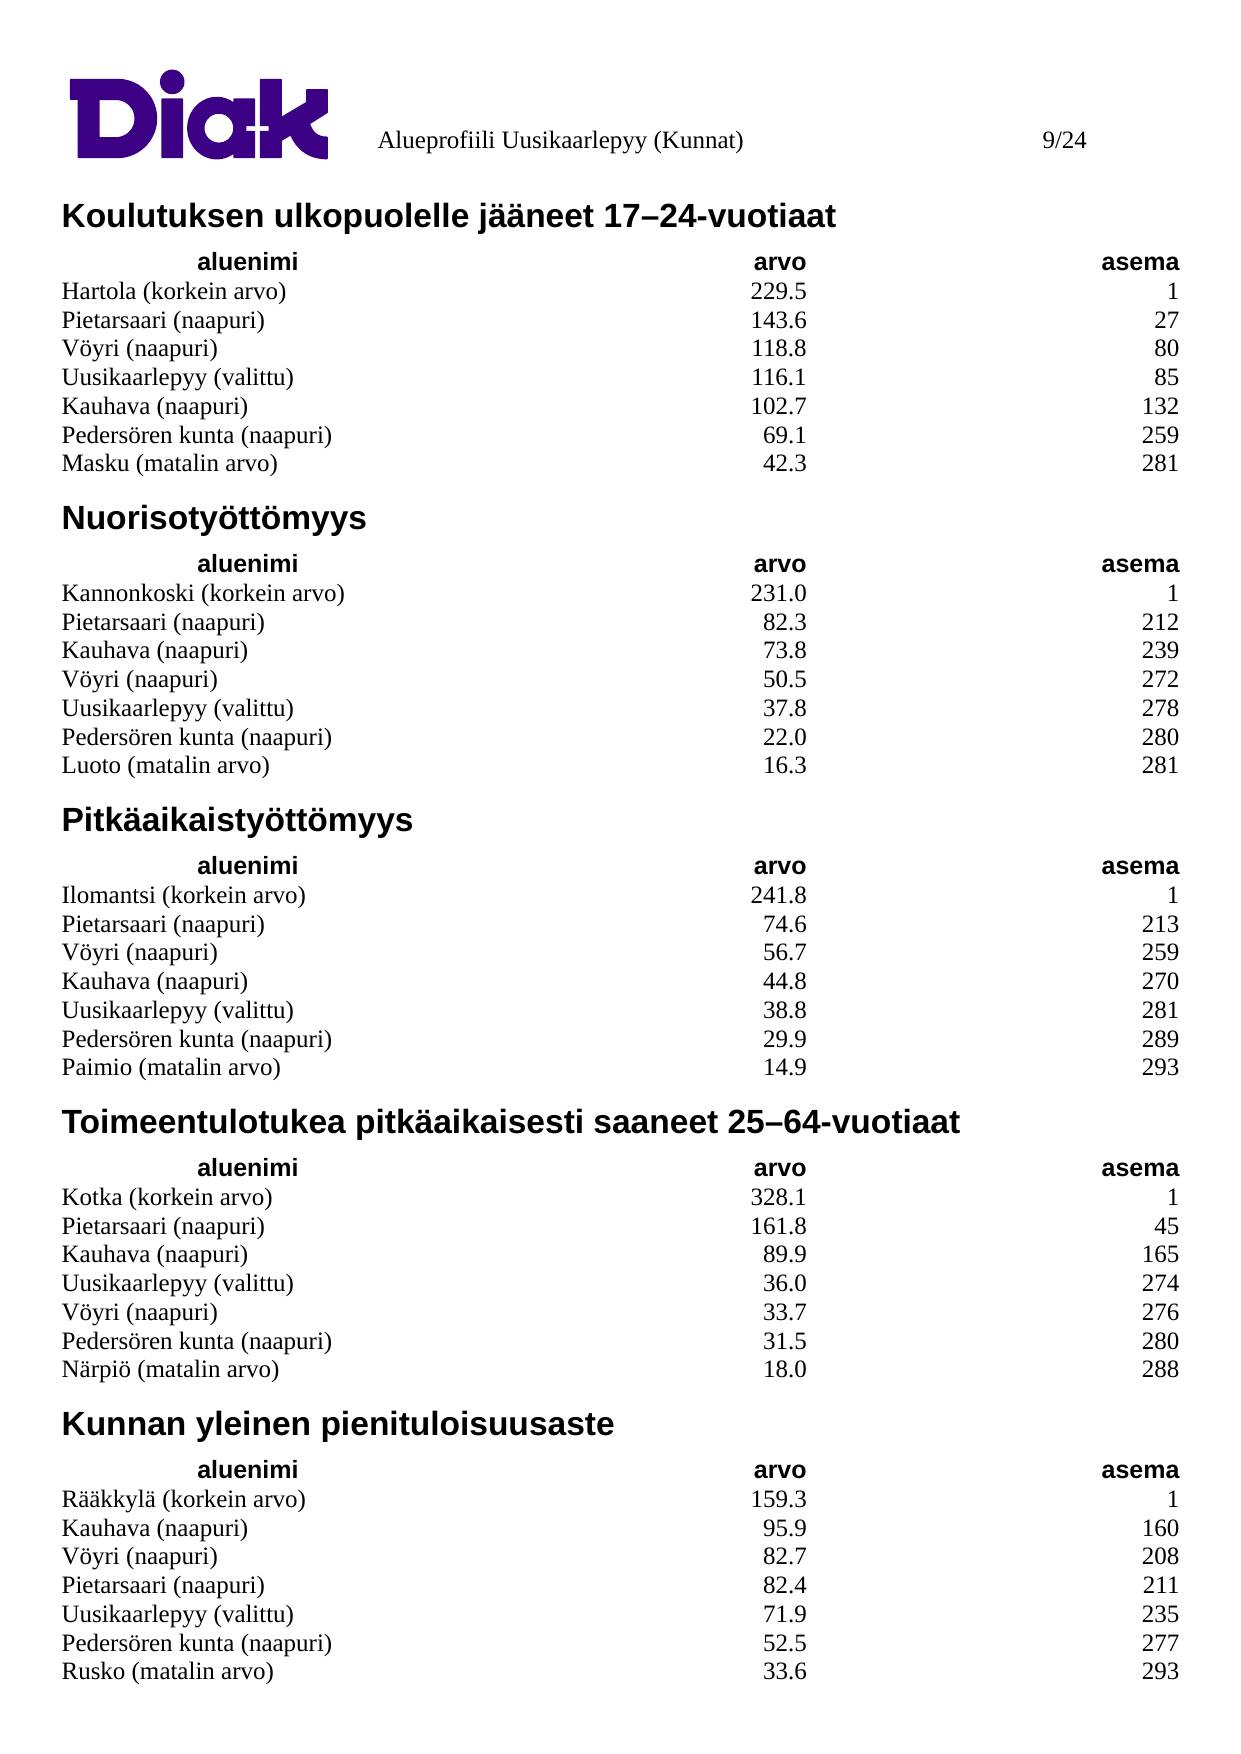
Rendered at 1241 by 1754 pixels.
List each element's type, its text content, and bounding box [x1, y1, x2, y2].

table_cell 29.9 [434, 1024, 806, 1052]
table_cell Rusko (matalin arvo) [61, 1656, 434, 1685]
table_cell 82.4 [434, 1570, 806, 1599]
table_cell 165 [806, 1240, 1179, 1268]
table_cell 31.5 [434, 1326, 806, 1354]
table_cell 160 [806, 1513, 1179, 1541]
table_cell 42.3 [434, 449, 806, 477]
table_cell Pedersören kunta (naapuri) [61, 1024, 434, 1052]
table_cell 161.8 [434, 1211, 806, 1239]
table_cell 27 [806, 305, 1179, 333]
table_cell 33.7 [434, 1297, 806, 1326]
table_cell 82.3 [434, 607, 806, 636]
table_cell Pietarsaari (naapuri) [61, 607, 434, 636]
table_cell Vöyri (naapuri) [61, 334, 434, 362]
table_cell Kauhava (naapuri) [61, 1513, 434, 1541]
table_cell Kauhava (naapuri) [61, 391, 434, 420]
table_cell 1 [806, 1182, 1179, 1211]
table_cell 281 [806, 995, 1179, 1024]
table_header arvo [434, 549, 806, 578]
table_header aluenimi [61, 549, 434, 578]
table_cell 241.8 [434, 880, 806, 909]
table_cell 281 [806, 449, 1179, 477]
table_cell 89.9 [434, 1240, 806, 1268]
table_cell 1 [806, 1484, 1179, 1513]
table_cell 18.0 [434, 1355, 806, 1383]
table_cell Kotka (korkein arvo) [61, 1182, 434, 1211]
table_cell Uusikaarlepyy (valittu) [61, 1599, 434, 1628]
table_cell 102.7 [434, 391, 806, 420]
table_cell 159.3 [434, 1484, 806, 1513]
table_cell 235 [806, 1599, 1179, 1628]
table_cell Pietarsaari (naapuri) [61, 1211, 434, 1239]
table_cell 143.6 [434, 305, 806, 333]
table_cell Pedersören kunta (naapuri) [61, 1628, 434, 1656]
table_cell 37.8 [434, 693, 806, 722]
table_cell 280 [806, 1326, 1179, 1354]
table_cell 36.0 [434, 1268, 806, 1297]
table_header aluenimi [61, 247, 434, 276]
table_cell Pedersören kunta (naapuri) [61, 722, 434, 751]
table_header arvo [434, 1153, 806, 1182]
table_cell 80 [806, 334, 1179, 362]
table_cell Uusikaarlepyy (valittu) [61, 693, 434, 722]
table_cell 50.5 [434, 664, 806, 693]
table_cell 270 [806, 966, 1179, 995]
table_cell Kannonkoski (korkein arvo) [61, 578, 434, 607]
table_cell Masku (matalin arvo) [61, 449, 434, 477]
table_cell 132 [806, 391, 1179, 420]
table_cell Kauhava (naapuri) [61, 1240, 434, 1268]
table_cell 14.9 [434, 1053, 806, 1081]
table_cell 1 [806, 276, 1179, 305]
table_cell Uusikaarlepyy (valittu) [61, 995, 434, 1024]
table_cell Ilomantsi (korkein arvo) [61, 880, 434, 909]
table_cell Pedersören kunta (naapuri) [61, 420, 434, 448]
subtitle Kunnan yleinen pienituloisuusaste [61, 1404, 1179, 1443]
table_cell 239 [806, 636, 1179, 664]
subtitle Koulutuksen ulkopuolelle jääneet 17–24-vuotiaat [61, 196, 1179, 235]
table_cell 277 [806, 1628, 1179, 1656]
subtitle Pitkäaikaistyöttömyys [61, 800, 1179, 839]
table_cell Vöyri (naapuri) [61, 1297, 434, 1326]
table_cell Kauhava (naapuri) [61, 636, 434, 664]
table_cell 213 [806, 909, 1179, 937]
table_header asema [806, 549, 1179, 578]
table_cell 22.0 [434, 722, 806, 751]
table_cell 116.1 [434, 362, 806, 391]
table_cell Pedersören kunta (naapuri) [61, 1326, 434, 1354]
table_cell 289 [806, 1024, 1179, 1052]
table_header aluenimi [61, 1153, 434, 1182]
table_cell 33.6 [434, 1656, 806, 1685]
table_cell 118.8 [434, 334, 806, 362]
table_cell Hartola (korkein arvo) [61, 276, 434, 305]
table_cell 73.8 [434, 636, 806, 664]
table_cell 74.6 [434, 909, 806, 937]
table_cell 16.3 [434, 751, 806, 779]
table_cell 274 [806, 1268, 1179, 1297]
table_cell 231.0 [434, 578, 806, 607]
table_cell 328.1 [434, 1182, 806, 1211]
table_cell Pietarsaari (naapuri) [61, 305, 434, 333]
table_header aluenimi [61, 851, 434, 880]
table_header arvo [434, 247, 806, 276]
table_cell Vöyri (naapuri) [61, 1541, 434, 1570]
table_cell 1 [806, 578, 1179, 607]
table_cell 95.9 [434, 1513, 806, 1541]
table_header arvo [434, 1455, 806, 1484]
table_cell Paimio (matalin arvo) [61, 1053, 434, 1081]
table_cell Rääkkylä (korkein arvo) [61, 1484, 434, 1513]
table_cell 278 [806, 693, 1179, 722]
table_cell 281 [806, 751, 1179, 779]
table_cell Pietarsaari (naapuri) [61, 1570, 434, 1599]
table_cell 211 [806, 1570, 1179, 1599]
table_cell Vöyri (naapuri) [61, 664, 434, 693]
table_cell 229.5 [434, 276, 806, 305]
table_cell 259 [806, 938, 1179, 966]
table_header arvo [434, 851, 806, 880]
table_cell 212 [806, 607, 1179, 636]
table_cell 288 [806, 1355, 1179, 1383]
table_header aluenimi [61, 1455, 434, 1484]
table_cell 293 [806, 1053, 1179, 1081]
subtitle Toimeentulotukea pitkäaikaisesti saaneet 25–64-vuotiaat [61, 1102, 1179, 1141]
table_header asema [806, 1153, 1179, 1182]
table_cell 1 [806, 880, 1179, 909]
table_header asema [806, 1455, 1179, 1484]
table_cell Pietarsaari (naapuri) [61, 909, 434, 937]
table_cell 52.5 [434, 1628, 806, 1656]
table_cell 85 [806, 362, 1179, 391]
table_cell 259 [806, 420, 1179, 448]
table_cell 208 [806, 1541, 1179, 1570]
table_cell 293 [806, 1656, 1179, 1685]
table_cell Närpiö (matalin arvo) [61, 1355, 434, 1383]
table_header asema [806, 247, 1179, 276]
table_cell 69.1 [434, 420, 806, 448]
table_cell Kauhava (naapuri) [61, 966, 434, 995]
table_header asema [806, 851, 1179, 880]
table_cell Uusikaarlepyy (valittu) [61, 362, 434, 391]
table_cell Uusikaarlepyy (valittu) [61, 1268, 434, 1297]
table_cell 276 [806, 1297, 1179, 1326]
table_cell 45 [806, 1211, 1179, 1239]
table_cell 280 [806, 722, 1179, 751]
table_cell Luoto (matalin arvo) [61, 751, 434, 779]
table_cell 38.8 [434, 995, 806, 1024]
subtitle Nuorisotyöttömyys [61, 498, 1179, 537]
table_cell 44.8 [434, 966, 806, 995]
table_cell 56.7 [434, 938, 806, 966]
table_cell Vöyri (naapuri) [61, 938, 434, 966]
table_cell 82.7 [434, 1541, 806, 1570]
table_cell 272 [806, 664, 1179, 693]
table_cell 71.9 [434, 1599, 806, 1628]
